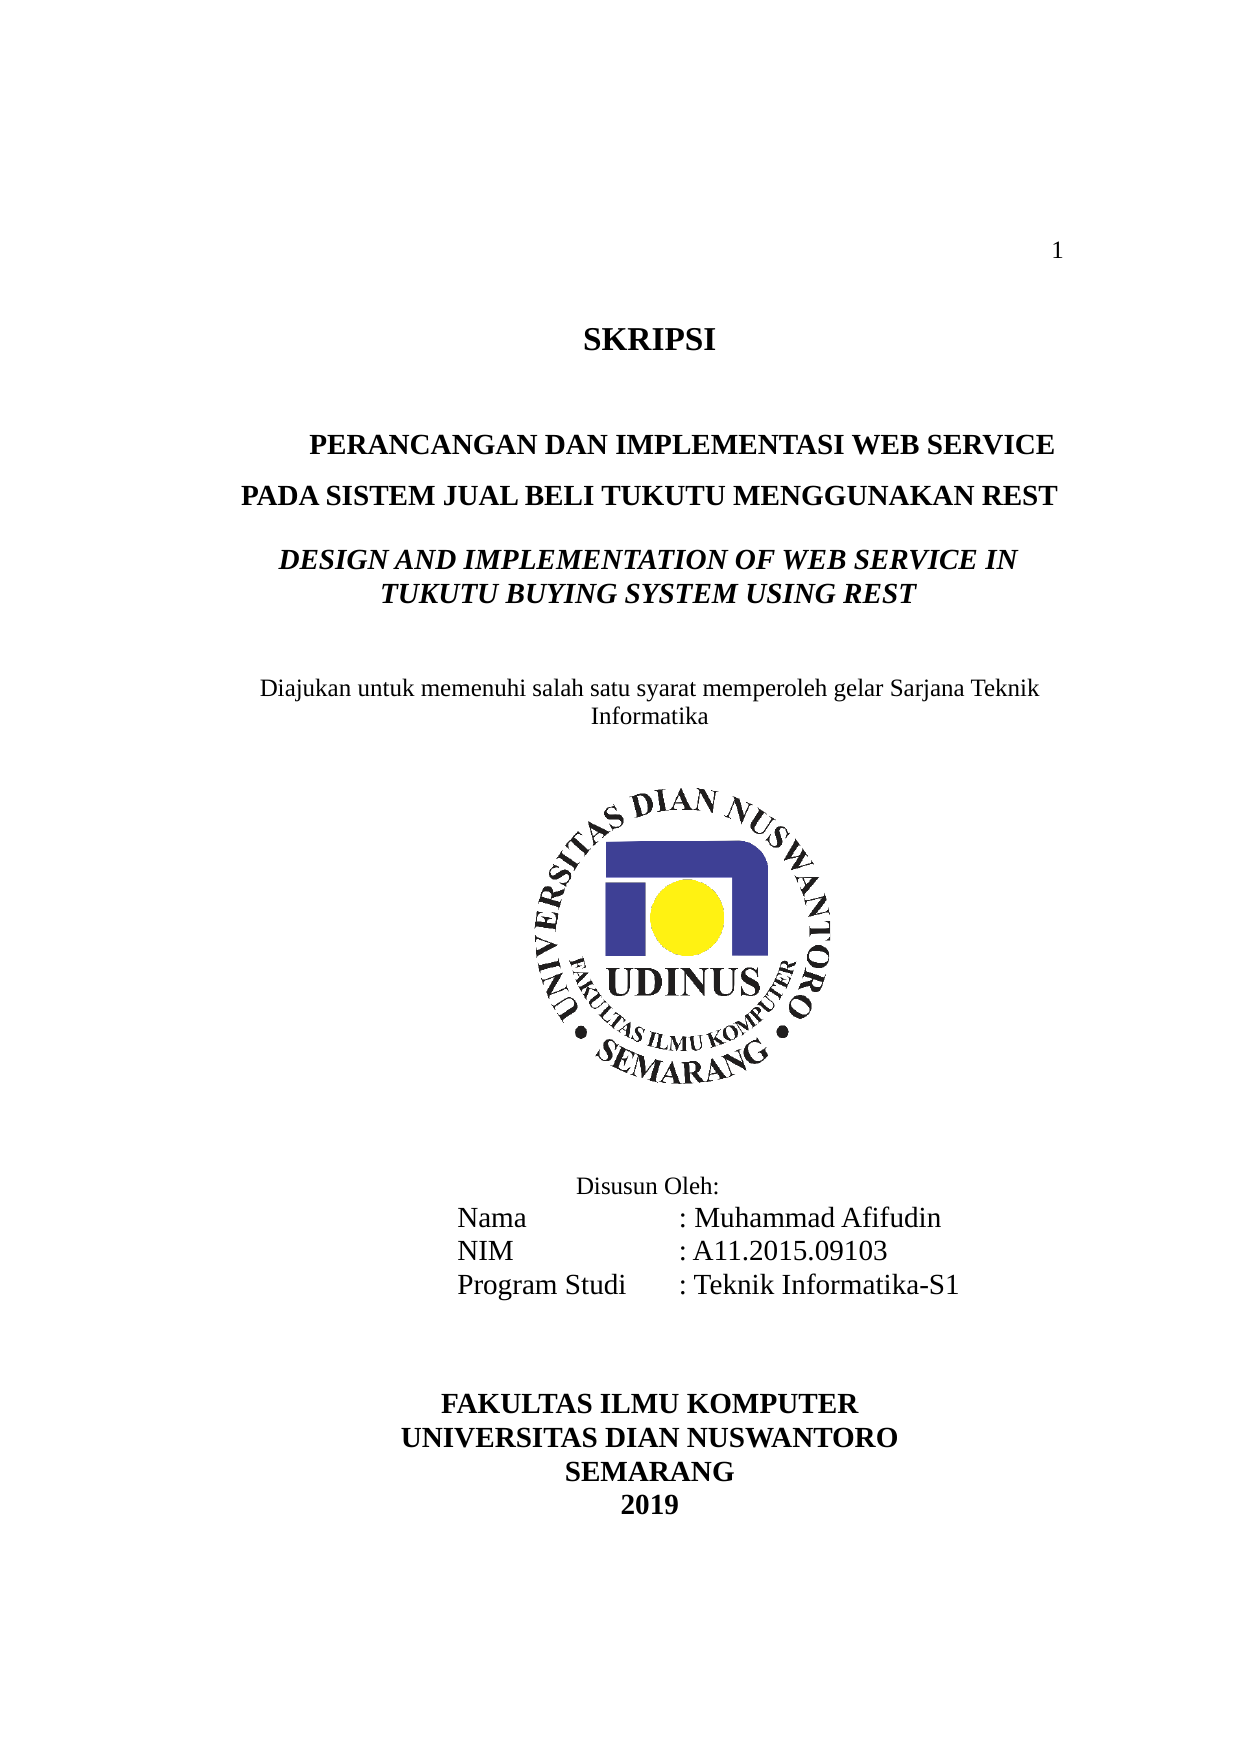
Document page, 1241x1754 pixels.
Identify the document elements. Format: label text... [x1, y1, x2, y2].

text Program Studi : Teknik Informatika-S1 [457, 1267, 1063, 1300]
text Diajukan untuk memenuhi salah satu syarat memperoleh gelar Sarjana Teknik Informatika [236, 674, 1063, 730]
text Disusun Oleh: [236, 1171, 1063, 1200]
title SKRIPSI [236, 319, 1063, 357]
text UNIVERSITAS DIAN NUSWANTORO [236, 1420, 1063, 1454]
text PERANCANGAN DAN IMPLEMENTASI WEB SERVICE PADA SISTEM JUAL BELI TUKUTU MENGGUNAKAN REST [236, 427, 1063, 511]
picture [534, 788, 831, 1084]
text NIM : A11.2015.09103 [457, 1233, 1063, 1267]
text DESIGN AND IMPLEMENTATION OF WEB SERVICE IN TUKUTU BUYING SYSTEM USING REST [236, 542, 1063, 609]
text 2019 [236, 1487, 1063, 1521]
text FAKULTAS ILMU KOMPUTER [236, 1387, 1063, 1420]
text SEMARANG [236, 1454, 1063, 1487]
text Nama : Muhammad Afifudin [457, 1200, 1063, 1233]
